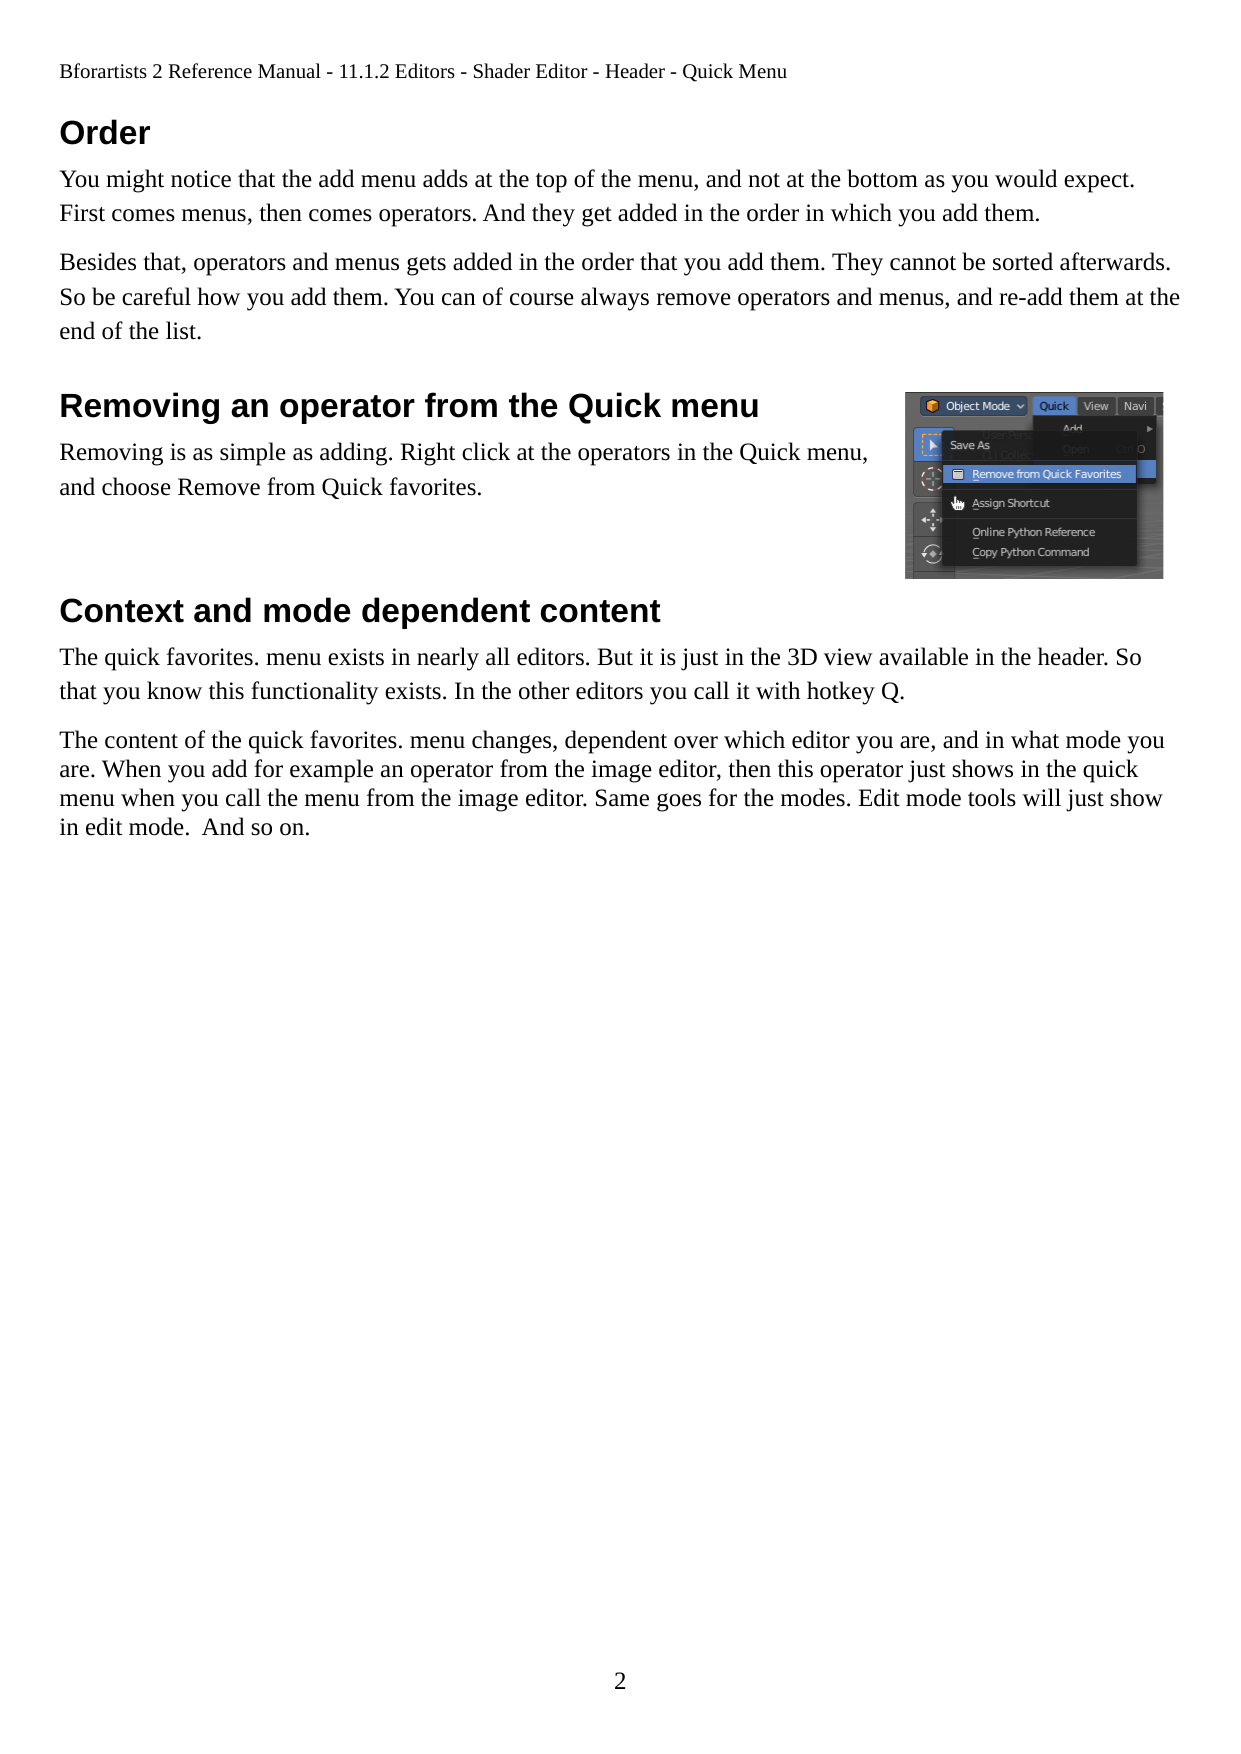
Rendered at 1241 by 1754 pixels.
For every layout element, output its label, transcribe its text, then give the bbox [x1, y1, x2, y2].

text Removing is as simple as adding. Right click at the operators in the Quick menu, and choose Remove from Quick favorites. [59, 437, 905, 501]
text Besides that, operators and menus gets added in the order that you add them. They cannot be sorted afterwards. So be careful how you add them. You can of course always remove operators and menus, and re-add them at the end of the list. [59, 247, 1181, 345]
picture [905, 392, 1164, 579]
text The content of the quick favorites. menu changes, dependent over which editor you are, and in what mode you are. When you add for example an operator from the image editor, then this operator just shows in the quick menu when you call the menu from the image editor. Same goes for the modes. Edit mode tools will just show in edit mode. And so on. [59, 725, 1181, 840]
text The quick favorites. menu exists in nearly all editors. But it is just in the 3D view available in the header. So that you know this functionality exists. In the other editors you call it with hotkey Q. [59, 642, 1181, 705]
subtitle Removing an operator from the Quick menu [59, 386, 1181, 425]
subtitle Order [59, 113, 1181, 151]
subtitle Context and mode dependent content [59, 591, 1181, 629]
text You might notice that the add menu adds at the top of the menu, and not at the bottom as you would expect. First comes menus, then comes operators. And they get added in the order in which you add them. [59, 164, 1181, 227]
